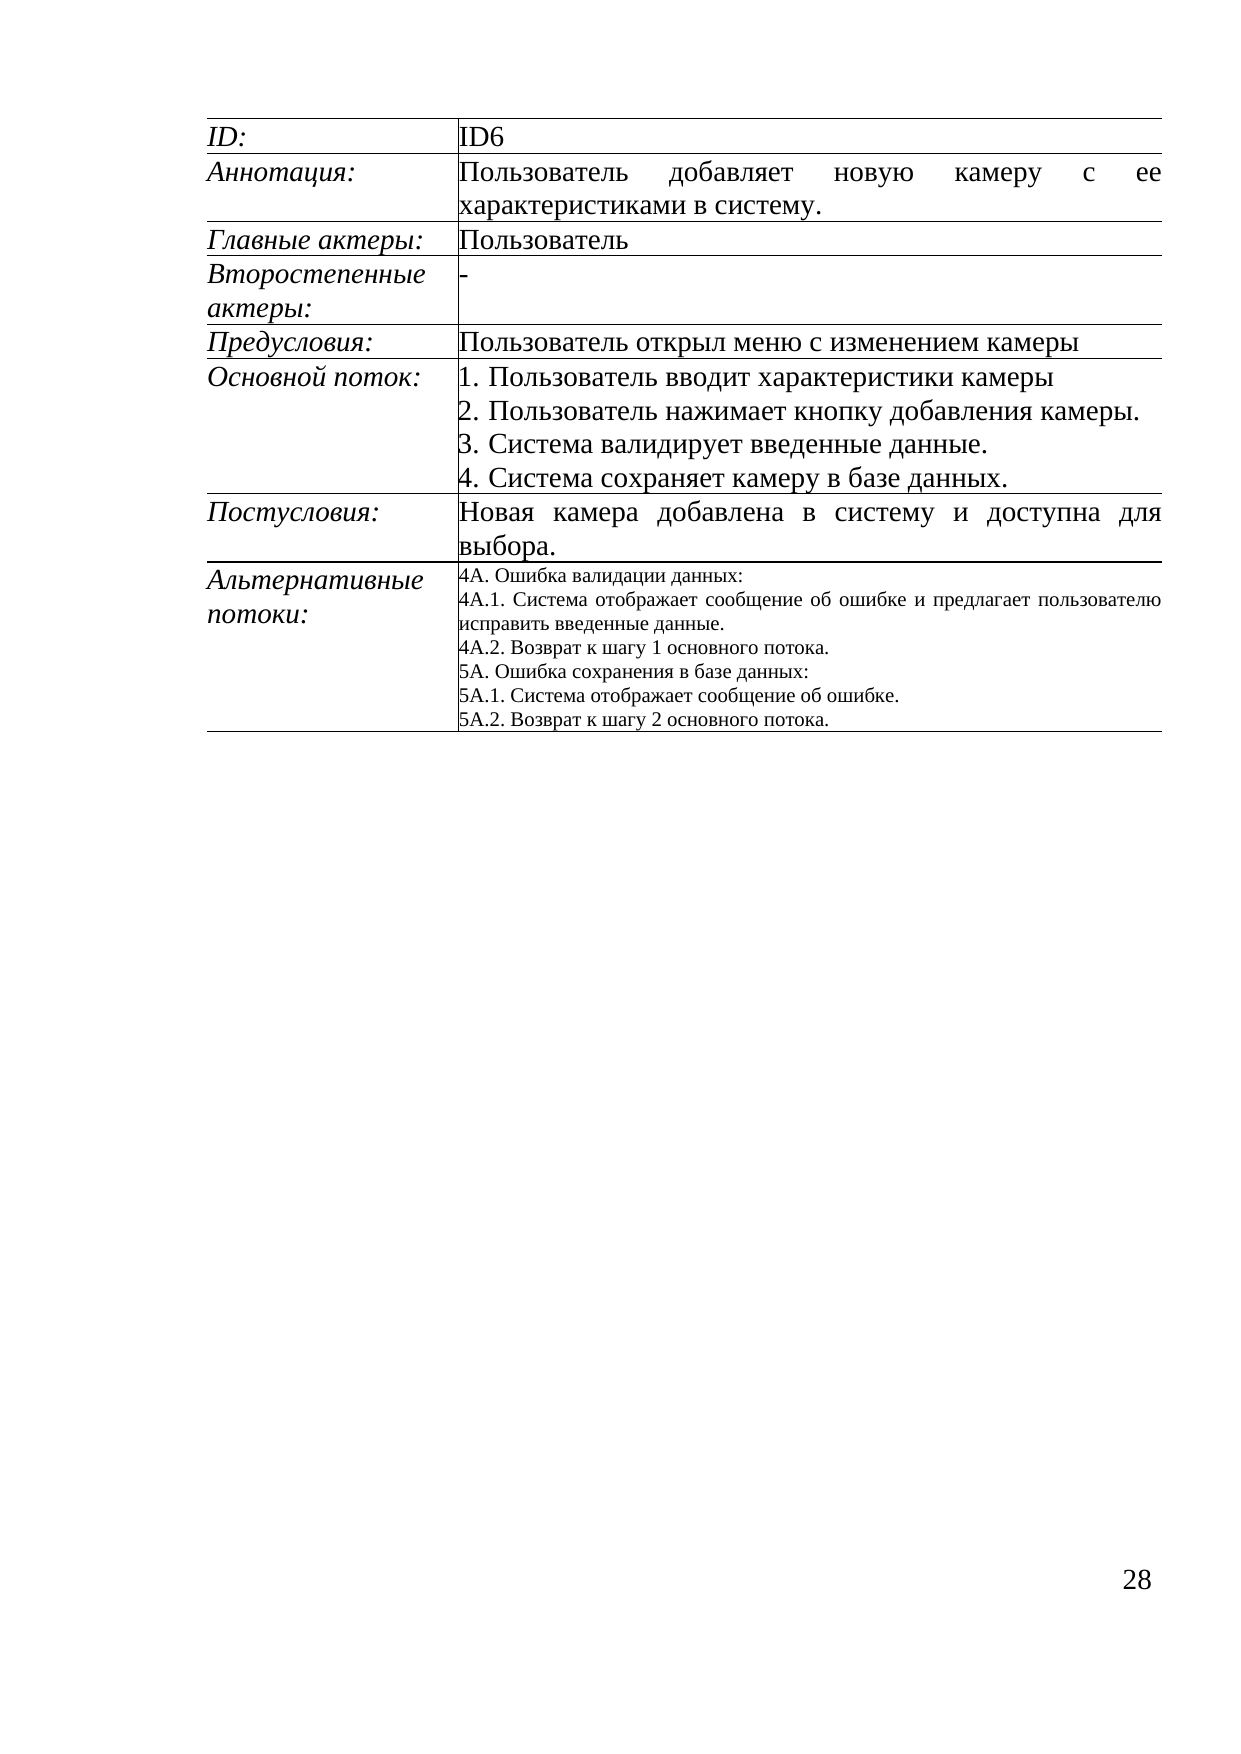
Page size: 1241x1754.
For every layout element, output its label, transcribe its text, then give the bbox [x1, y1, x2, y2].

table_cell Пользователь [459, 222, 1162, 255]
table_cell Аннотация: [207, 154, 458, 221]
table_cell ID6 [459, 119, 1162, 153]
table_cell Пользователь вводит характеристики камеры Пользователь нажимает кнопку добавления камеры. Система валидирует введенные данные. Система сохраняет камеру в базе данных. [459, 359, 1162, 493]
table_cell ID: [207, 119, 458, 153]
table_cell Альтернативные потоки: [207, 563, 458, 731]
table_cell Постусловия: [207, 494, 458, 561]
table_cell Второстепенные актеры: [207, 256, 458, 323]
table_cell - [459, 256, 1162, 323]
table_cell 4А. Ошибка валидации данных: 4А.1. Система отображает сообщение об ошибке и предлагает пользователю исправить введенные данные. 4А.2. Возврат к шагу 1 основного потока. 5А. Ошибка сохранения в базе данных: 5А.1. Система отображает сообщение об ошибке. 5А.2. Возврат к шагу 2 основного потока. [459, 563, 1162, 731]
table_cell Основной поток: [207, 359, 458, 493]
table_cell Пользователь добавляет новую камеру с ее характеристиками в систему. [459, 154, 1162, 221]
table_cell Новая камера добавлена в систему и доступна для выбора. [459, 494, 1162, 561]
table_cell Предусловия: [207, 325, 458, 358]
table_cell Пользователь открыл меню с изменением камеры [459, 325, 1162, 358]
table_cell Главные актеры: [207, 222, 458, 255]
